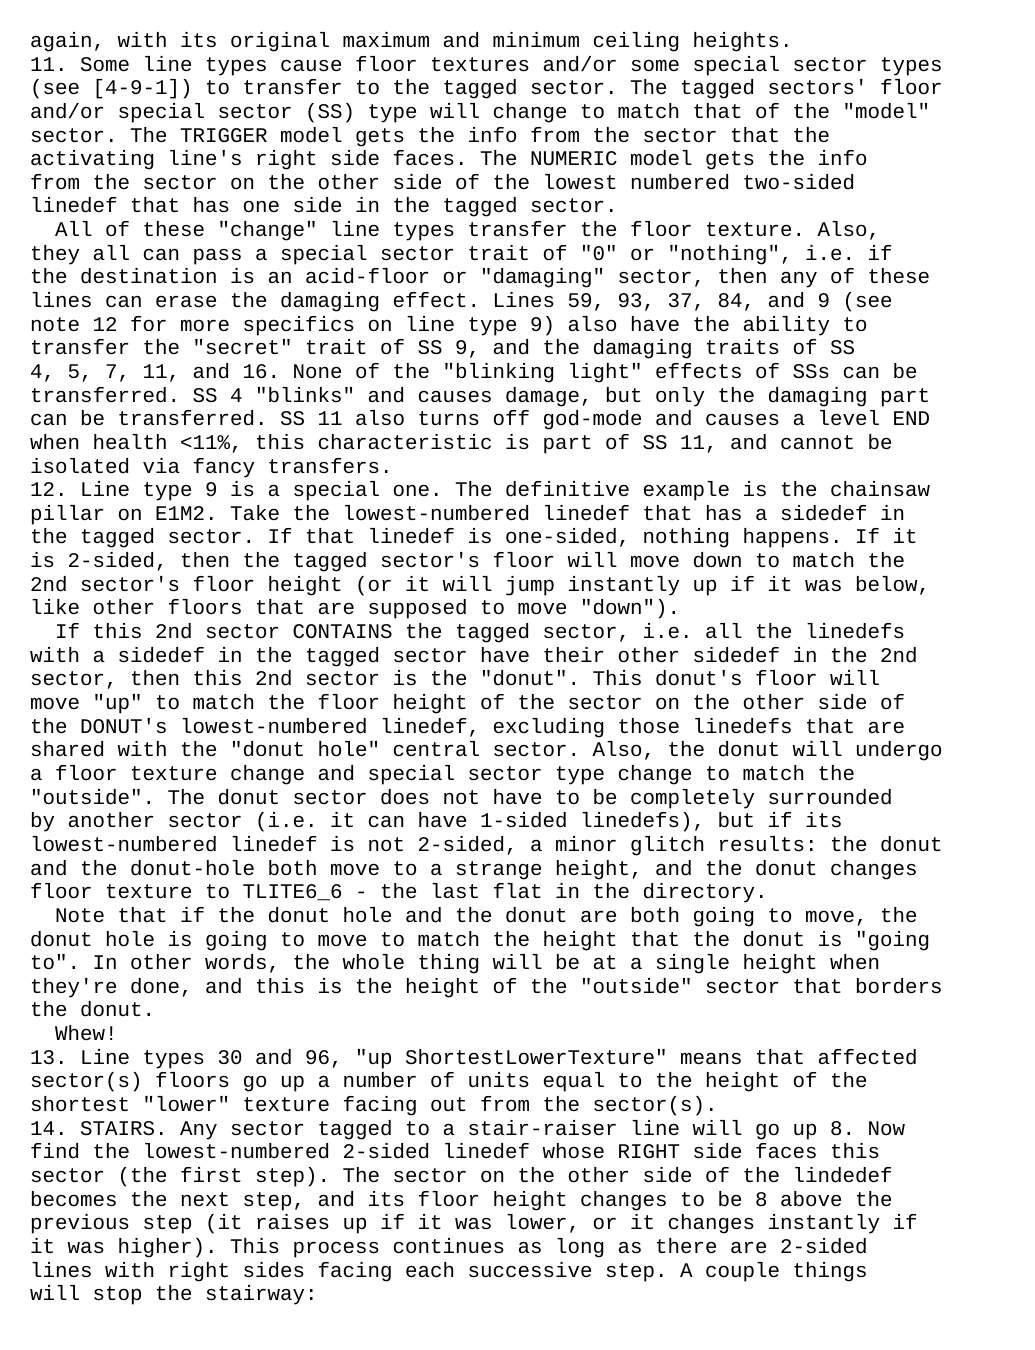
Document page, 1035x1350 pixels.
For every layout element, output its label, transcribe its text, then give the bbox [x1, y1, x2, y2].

text 11. Some line types cause floor textures and/or some special sector types [30, 54, 1005, 77]
text a floor texture change and special sector type change to match the [30, 763, 1005, 787]
text they all can pass a special sector trait of "0" or "nothing", i.e. if [30, 243, 1005, 266]
text lines can erase the damaging effect. Lines 59, 93, 37, 84, and 9 (see [30, 290, 1005, 314]
text lines with right sides facing each successive step. A couple things [30, 1259, 1005, 1283]
text can be transferred. SS 11 also turns off god-mode and causes a level END [30, 408, 1005, 432]
text sector (the first step). The sector on the other side of the lindedef [30, 1165, 1005, 1189]
text transfer the "secret" trait of SS 9, and the damaging traits of SS [30, 337, 1005, 361]
text sector(s) floors go up a number of units equal to the height of the [30, 1070, 1005, 1094]
text it was higher). This process continues as long as there are 2-sided [30, 1236, 1005, 1259]
text Whew! [30, 1023, 1005, 1047]
text and the donut-hole both move to a strange height, and the donut changes [30, 858, 1005, 881]
text when health <11%, this characteristic is part of SS 11, and cannot be [30, 432, 1005, 456]
text All of these "change" line types transfer the floor texture. Also, [30, 219, 1005, 243]
text find the lowest-numbered 2-sided linedef whose RIGHT side faces this [30, 1141, 1005, 1165]
text by another sector (i.e. it can have 1-sided linedefs), but if its [30, 810, 1005, 834]
text transferred. SS 4 "blinks" and causes damage, but only the damaging part [30, 385, 1005, 408]
text will stop the stairway: [30, 1283, 1005, 1307]
text to". In other words, the whole thing will be at a single height when [30, 952, 1005, 976]
text 13. Line types 30 and 96, "up ShortestLowerTexture" means that affected [30, 1047, 1005, 1070]
text the tagged sector. If that linedef is one-sided, nothing happens. If it [30, 527, 1005, 550]
text donut hole is going to move to match the height that the donut is "going [30, 928, 1005, 952]
text previous step (it raises up if it was lower, or it changes instantly if [30, 1212, 1005, 1236]
text from the sector on the other side of the lowest numbered two-sided [30, 172, 1005, 196]
text and/or special sector (SS) type will change to match that of the "model" [30, 101, 1005, 124]
text floor texture to TLITE6_6 - the last flat in the directory. [30, 881, 1005, 905]
text again, with its original maximum and minimum ceiling heights. [30, 30, 1005, 54]
text sector. The TRIGGER model gets the info from the sector that the [30, 124, 1005, 148]
text "outside". The donut sector does not have to be completely surrounded [30, 787, 1005, 810]
text (see [4-9-1]) to transfer to the tagged sector. The tagged sectors' floor [30, 77, 1005, 101]
text is 2-sided, then the tagged sector's floor will move down to match the [30, 550, 1005, 574]
text shared with the "donut hole" central sector. Also, the donut will undergo [30, 739, 1005, 763]
text 14. STAIRS. Any sector tagged to a stair-raiser line will go up 8. Now [30, 1118, 1005, 1141]
text move "up" to match the floor height of the sector on the other side of [30, 692, 1005, 716]
text note 12 for more specifics on line type 9) also have the ability to [30, 314, 1005, 337]
text shortest "lower" texture facing out from the sector(s). [30, 1094, 1005, 1118]
text with a sidedef in the tagged sector have their other sidedef in the 2nd [30, 645, 1005, 668]
text the destination is an acid-floor or "damaging" sector, then any of these [30, 266, 1005, 290]
text activating line's right side faces. The NUMERIC model gets the info [30, 148, 1005, 172]
text they're done, and this is the height of the "outside" sector that borders [30, 976, 1005, 999]
text 2nd sector's floor height (or it will jump instantly up if it was below, [30, 574, 1005, 597]
text 4, 5, 7, 11, and 16. None of the "blinking light" effects of SSs can be [30, 361, 1005, 385]
text becomes the next step, and its floor height changes to be 8 above the [30, 1189, 1005, 1212]
text the donut. [30, 999, 1005, 1023]
text 12. Line type 9 is a special one. The definitive example is the chainsaw [30, 479, 1005, 503]
text isolated via fancy transfers. [30, 456, 1005, 479]
text sector, then this 2nd sector is the "donut". This donut's floor will [30, 668, 1005, 692]
text the DONUT's lowest-numbered linedef, excluding those linedefs that are [30, 716, 1005, 739]
text Note that if the donut hole and the donut are both going to move, the [30, 905, 1005, 928]
text If this 2nd sector CONTAINS the tagged sector, i.e. all the linedefs [30, 621, 1005, 645]
text pillar on E1M2. Take the lowest-numbered linedef that has a sidedef in [30, 503, 1005, 527]
text lowest-numbered linedef is not 2-sided, a minor glitch results: the donut [30, 834, 1005, 858]
text linedef that has one side in the tagged sector. [30, 196, 1005, 219]
text like other floors that are supposed to move "down"). [30, 597, 1005, 621]
